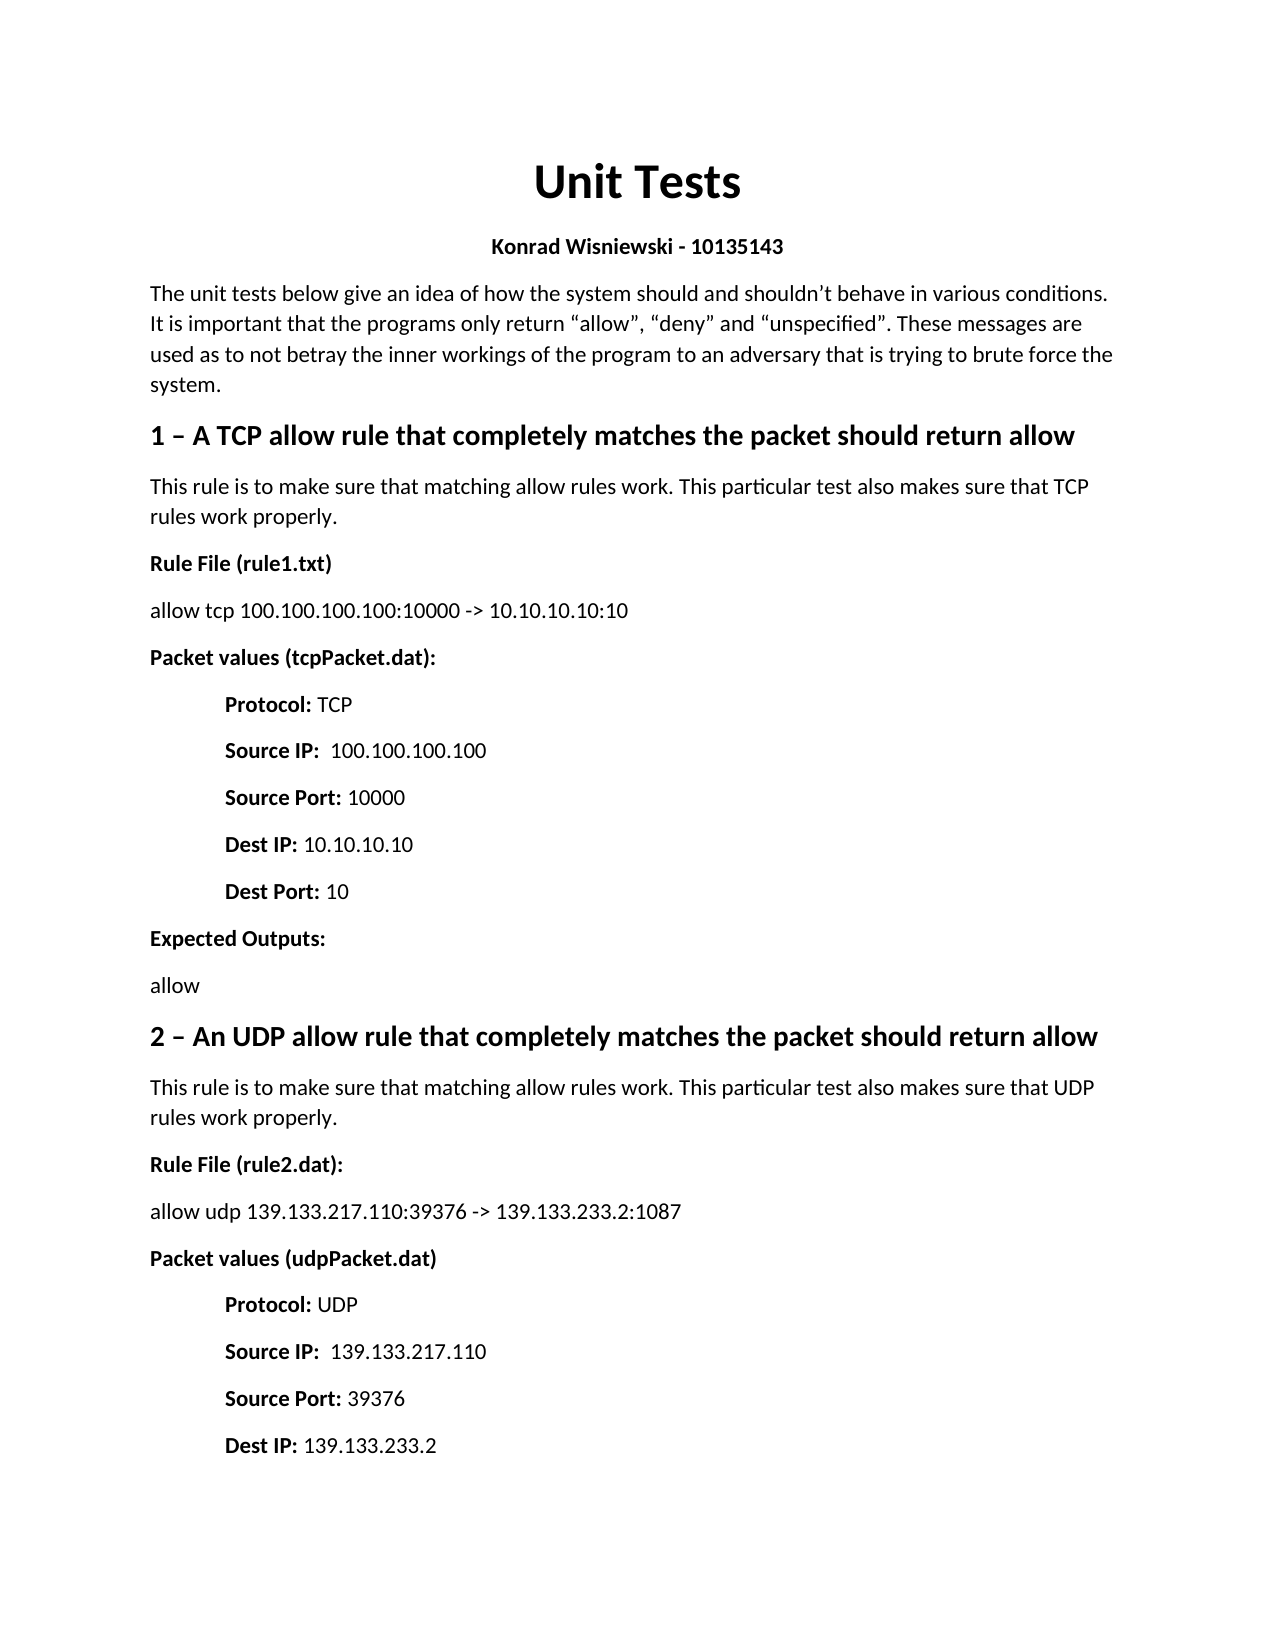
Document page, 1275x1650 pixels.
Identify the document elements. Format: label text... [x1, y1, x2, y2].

text allow tcp 100.100.100.100:10000 -> 10.10.10.10:10 [150, 596, 1125, 624]
text 2 – An UDP allow rule that completely matches the packet should return allow [150, 1018, 1125, 1053]
text 1 – A TCP allow rule that completely matches the packet should return allow [150, 417, 1125, 452]
text Dest IP: 139.133.233.2 [150, 1431, 1125, 1459]
text Source Port: 39376 [150, 1384, 1125, 1412]
text Rule File (rule1.txt) [150, 549, 1125, 577]
text allow [150, 971, 1125, 999]
text Packet values (udpPacket.dat) [150, 1244, 1125, 1272]
text Protocol: TCP [150, 690, 1125, 718]
text allow udp 139.133.217.110:39376 -> 139.133.233.2:1087 [150, 1197, 1125, 1225]
text Dest Port: 10 [150, 877, 1125, 905]
text This rule is to make sure that matching allow rules work. This particular test also makes sure that TCP rules work properly. [150, 472, 1125, 530]
text Dest IP: 10.10.10.10 [150, 830, 1125, 858]
text Source IP: 139.133.217.110 [150, 1337, 1125, 1366]
text Source Port: 10000 [150, 783, 1125, 811]
text Unit Tests [150, 150, 1125, 211]
text Packet values (tcpPacket.dat): [150, 643, 1125, 671]
text Source IP: 100.100.100.100 [150, 737, 1125, 764]
text Konrad Wisniewski - 10135143 [150, 232, 1125, 261]
text This rule is to make sure that matching allow rules work. This particular test also makes sure that UDP rules work properly. [150, 1073, 1125, 1131]
text Expected Outputs: [150, 924, 1125, 952]
text Protocol: UDP [150, 1291, 1125, 1319]
text Rule File (rule2.dat): [150, 1150, 1125, 1178]
text The unit tests below give an idea of how the system should and shouldn’t behave in various conditions. It is important that the programs only return “allow”, “deny” and “unspecified”. These messages are used as to not betray the inner workings of the program to an adversary that is trying to brute force the system. [150, 279, 1125, 398]
